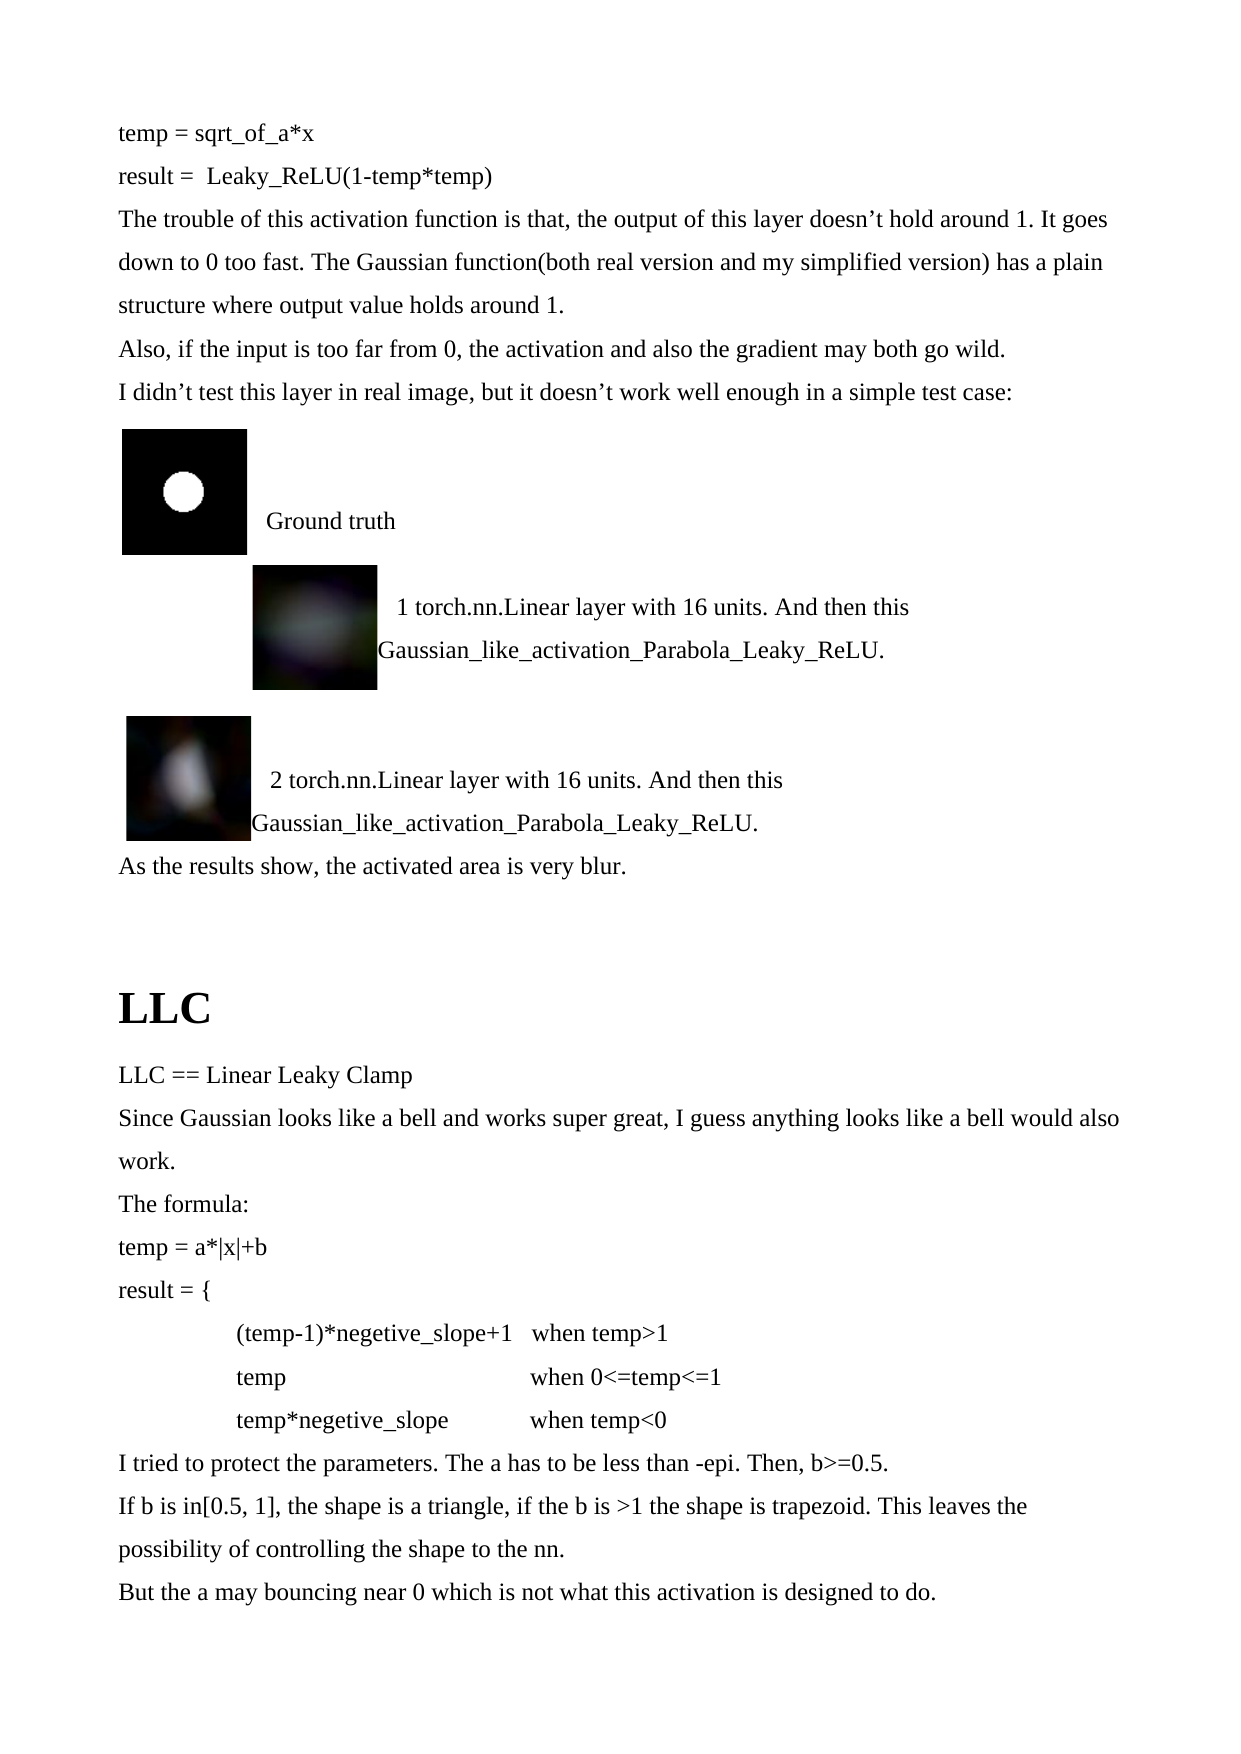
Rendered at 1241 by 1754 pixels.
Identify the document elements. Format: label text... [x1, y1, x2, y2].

text LLC [118, 981, 1122, 1033]
picture [122, 429, 248, 555]
text As the results show, the activated area is very blur. [118, 851, 1122, 880]
text The formula: [118, 1189, 1122, 1218]
text 2 torch.nn.Linear layer with 16 units. And then this Gaussian_like_activation_Parabola_Leaky_ReLU. [252, 765, 1122, 837]
text LLC == Linear Leaky Clamp [118, 1060, 1122, 1088]
text If b is in[0.5, 1], the shape is a triangle, if the b is >1 the shape is trapezoid. This leaves the possibility of controlling the shape to the nn. [118, 1491, 1122, 1563]
text temp*negetive_slope when temp<0 [118, 1405, 1122, 1433]
text I didn’t test this layer in real image, but it doesn’t work well enough in a simple test case: [118, 377, 1122, 406]
text temp = sqrt_of_a*x [118, 118, 1122, 147]
text I tried to protect the parameters. The a has to be less than -epi. Then, b>=0.5. [118, 1448, 1122, 1477]
picture [126, 716, 252, 841]
text temp when 0<=temp<=1 [118, 1362, 1122, 1390]
text Ground truth [248, 506, 1122, 535]
text But the a may bouncing near 0 which is not what this activation is designed to do. [118, 1577, 1122, 1606]
text Also, if the input is too far from 0, the activation and also the gradient may both go wild. [118, 334, 1122, 362]
text Since Gaussian looks like a bell and works super great, I guess anything looks like a bell would also work. [118, 1103, 1122, 1175]
text (temp-1)*negetive_slope+1 when temp>1 [118, 1318, 1122, 1347]
text temp = a*|x|+b [118, 1232, 1122, 1261]
text 1 torch.nn.Linear layer with 16 units. And then this Gaussian_like_activation_Parabola_Leaky_ReLU. [378, 592, 1122, 664]
text The trouble of this activation function is that, the output of this layer doesn’t hold around 1. It goes down to 0 too fast. The Gaussian function(both real version and my simplified version) has a plain structure where output value holds around 1. [118, 204, 1122, 319]
picture [252, 565, 378, 690]
text result = Leaky_ReLU(1-temp*temp) [118, 161, 1122, 190]
text result = { [118, 1275, 1122, 1304]
text [118, 592, 252, 664]
